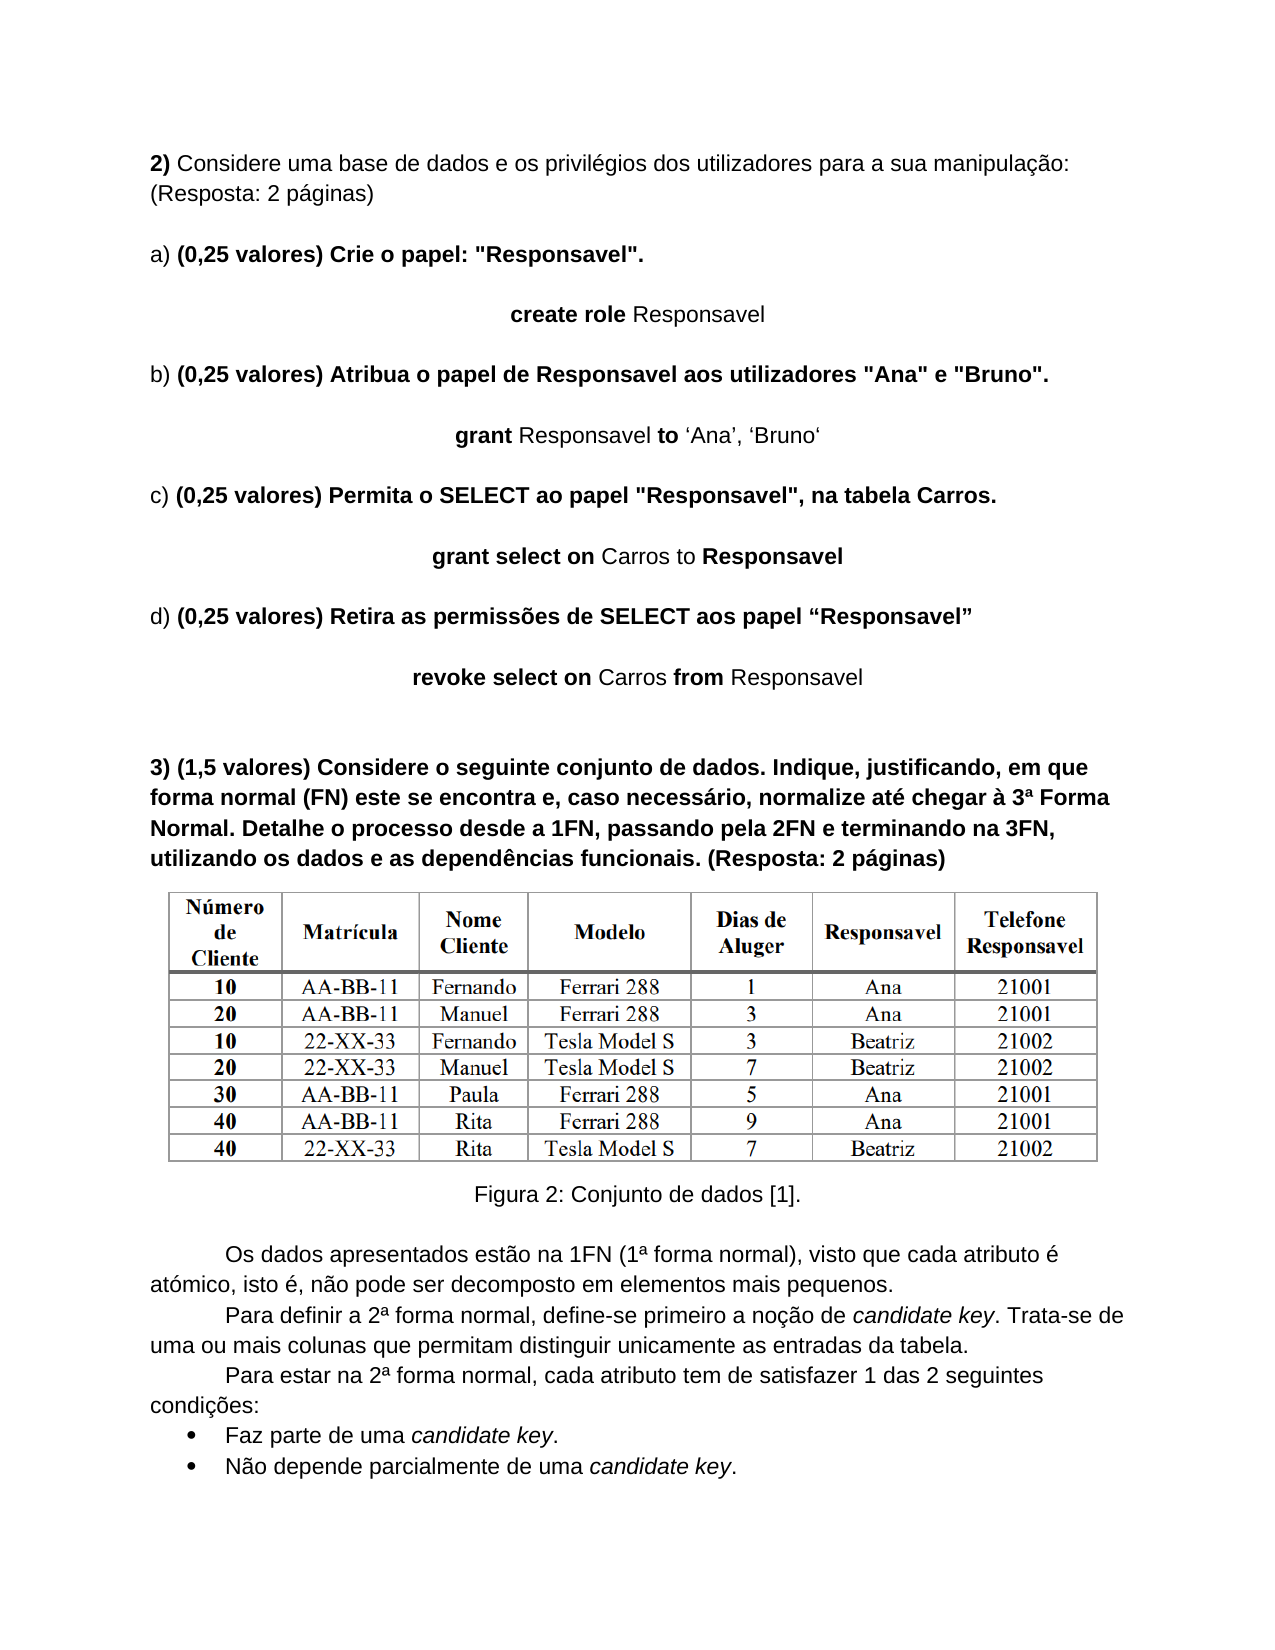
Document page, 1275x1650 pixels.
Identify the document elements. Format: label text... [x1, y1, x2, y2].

text 3) (1,5 valores) Considere o seguinte conjunto de dados. Indique, justificando, em que forma normal (FN) este se encontra e, caso necessário, normalize até chegar à 3ª Forma Normal. Detalhe o processo desde a 1FN, passando pela 2FN e terminando na 3FN, utilizando os dados e as dependências funcionais. (Resposta: 2 páginas) [150, 754, 1125, 871]
text create role Responsavel [150, 301, 1125, 327]
text Para estar na 2ª forma normal, cada atributo tem de satisfazer 1 das 2 seguintes condições: [150, 1362, 1125, 1419]
text grant select on Carros to Responsavel [150, 543, 1125, 569]
text grant Responsavel to ‘Ana’, ‘Bruno‘ [150, 422, 1125, 448]
text c) (0,25 valores) Permita o SELECT ao papel "Responsavel", na tabela Carros. [150, 482, 1125, 509]
text d) (0,25 valores) Retira as permissões de SELECT aos papel “Responsavel” [150, 603, 1125, 629]
text Figura 2: Conjunto de dados [1]. [150, 1181, 1125, 1207]
text revoke select on Carros from Responsavel [150, 663, 1125, 690]
text 2) Considere uma base de dados e os privilégios dos utilizadores para a sua manipulação: (Resposta: 2 páginas) [150, 150, 1125, 207]
list Não depende parcialmente de uma candidate key. [187, 1453, 1125, 1479]
list Faz parte de uma candidate key. [187, 1422, 1125, 1449]
text b) (0,25 valores) Atribua o papel de Responsavel aos utilizadores "Ana" e "Bruno". [150, 361, 1125, 388]
text a) (0,25 valores) Crie o papel: "Responsavel". [150, 241, 1125, 267]
text Os dados apresentados estão na 1FN (1ª forma normal), visto que cada atributo é atómico, isto é, não pode ser decomposto em elementos mais pequenos. [150, 1241, 1125, 1298]
text Para definir a 2ª forma normal, define-se primeiro a noção de candidate key. Trata-se de uma ou mais colunas que permitam distinguir unicamente as entradas da tabela. [150, 1302, 1125, 1358]
